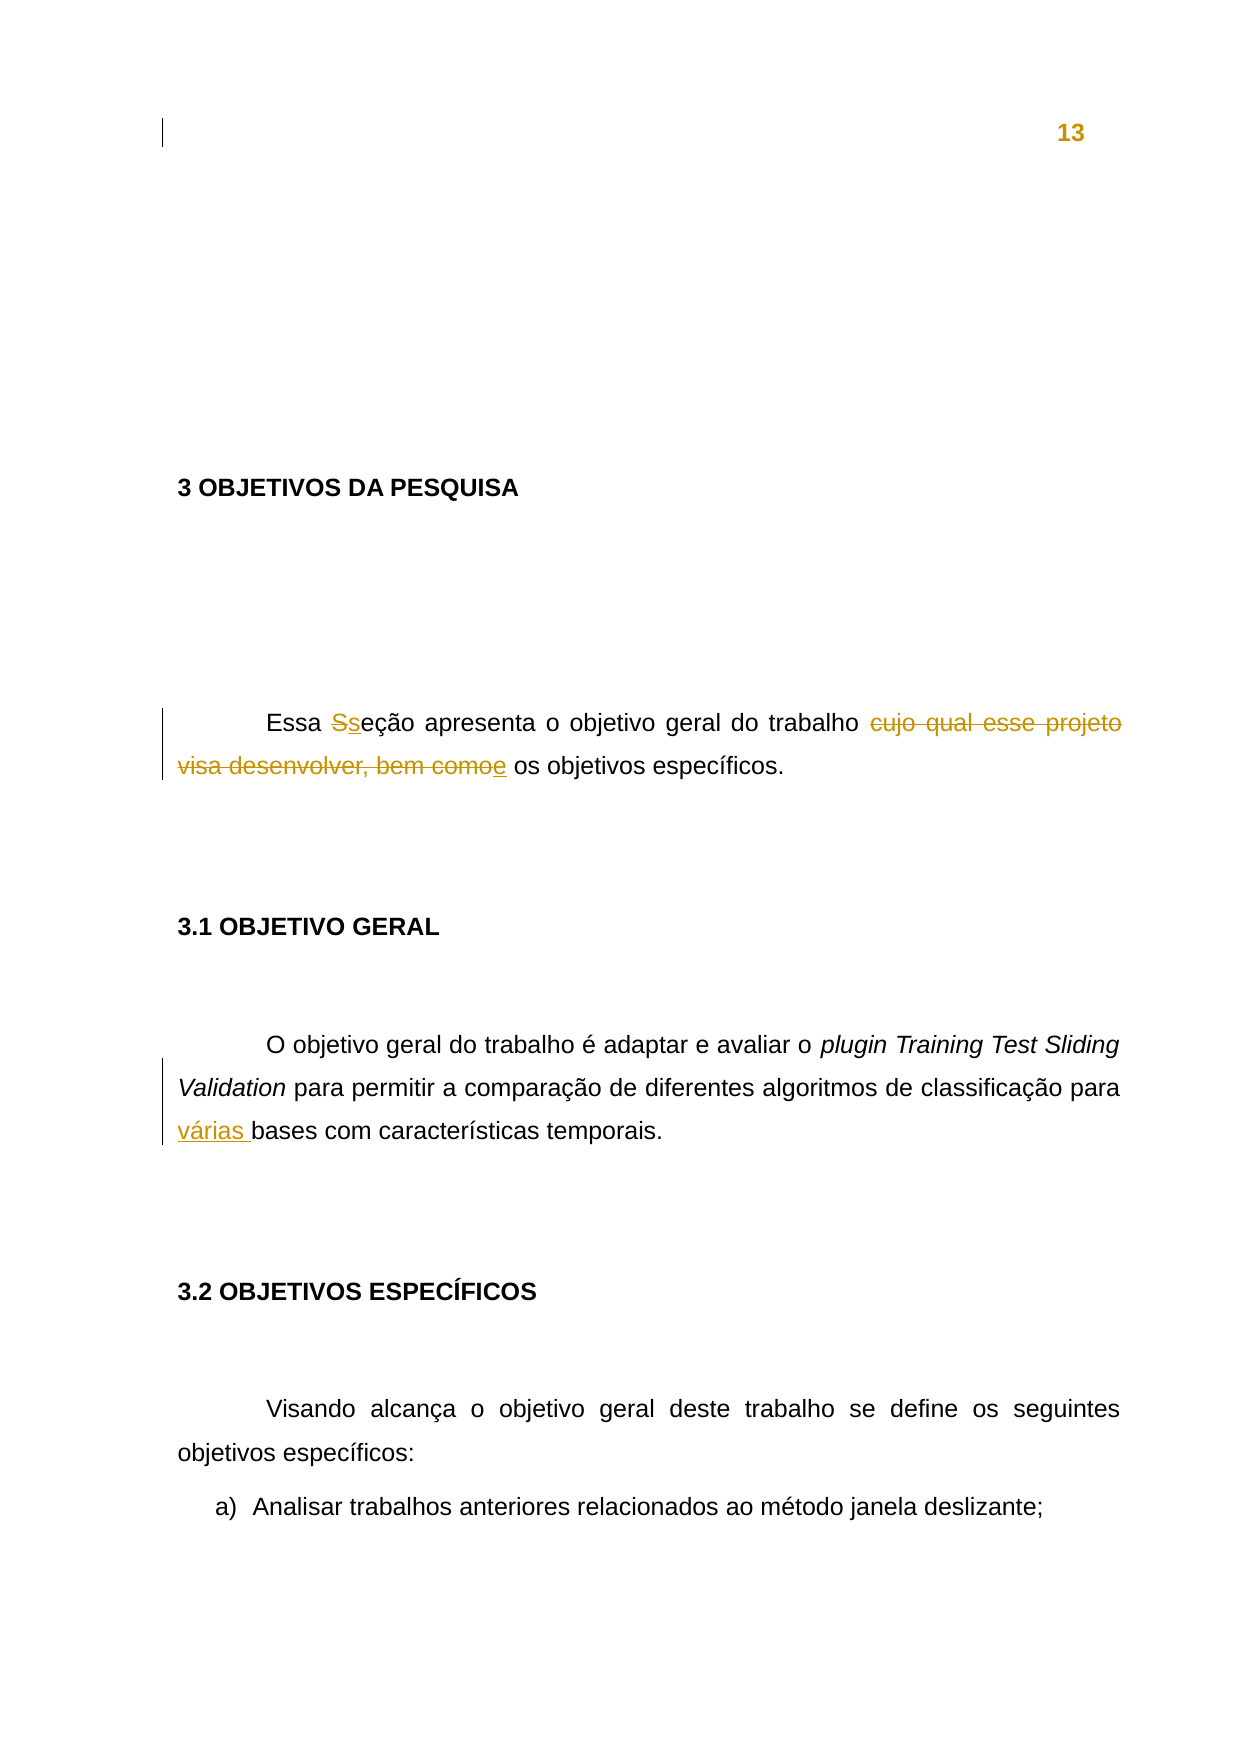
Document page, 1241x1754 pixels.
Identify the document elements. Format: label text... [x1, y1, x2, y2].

text Essa seção apresenta o objetivo geral do trabalho e os objetivos específicos. [177, 708, 1122, 780]
text Visando alcança o objetivo geral deste trabalho se define os seguintes objetivos específicos: [177, 1394, 1122, 1466]
text O objetivo geral do trabalho é adaptar e avaliar o plugin Training Test Sliding Validation para permitir a comparação de diferentes algoritmos de classificação para várias bases com características temporais. [177, 1029, 1122, 1144]
text 3.1 Objetivo geral [177, 912, 1122, 941]
list Analisar trabalhos anteriores relacionados ao método janela deslizante; [215, 1492, 1122, 1521]
text 3 OBJETIVOS DA PESQUISA [177, 472, 1122, 501]
text 3.2 objetivos específicos [177, 1277, 1122, 1306]
